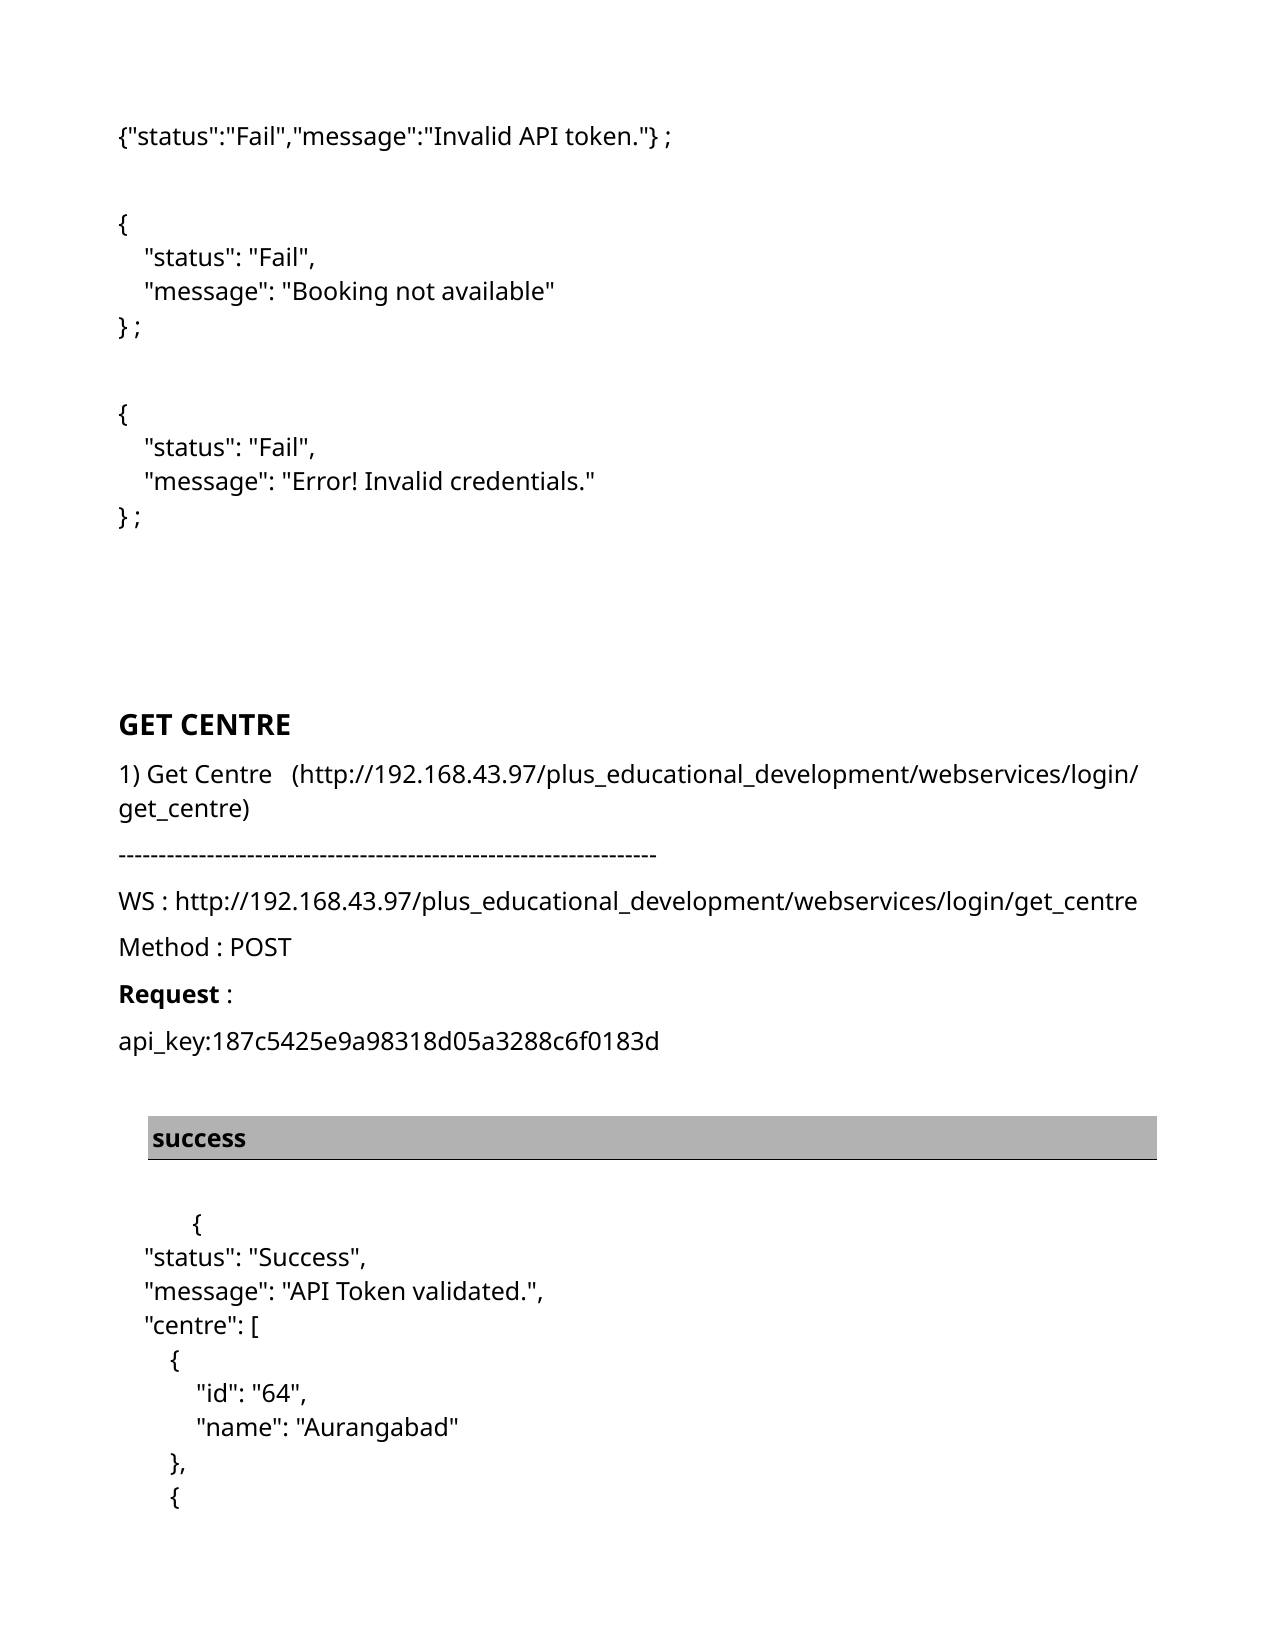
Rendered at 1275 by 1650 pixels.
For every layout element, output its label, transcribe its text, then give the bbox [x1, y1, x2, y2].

text { "status": "Fail", "message": "Booking not available" } ; [118, 206, 1157, 342]
text Request : [118, 977, 1157, 1011]
text success [148, 1116, 1157, 1159]
text Method : POST [118, 930, 1157, 964]
text {"status":"Fail","message":"Invalid API token."} ; [118, 118, 1157, 152]
text 1) Get Centre (http://192.168.43.97/plus_educational_development/webservices/login/get_centre) [118, 756, 1157, 824]
text ------------------------------------------------------------------- [118, 837, 1157, 871]
text api_key:187c5425e9a98318d05a3288c6f0183d [118, 1023, 1157, 1057]
text WS : http://192.168.43.97/plus_educational_development/webservices/login/get_centre [118, 883, 1157, 917]
subtitle Get Centre [118, 704, 1157, 744]
text { "status": "Fail", "message": "Error! Invalid credentials." } ; [118, 396, 1157, 532]
text { "status": "Success", "message": "API Token validated.", "centre": [ { "id": "64", "name": "Aurangabad" }, { [118, 1206, 1157, 1512]
